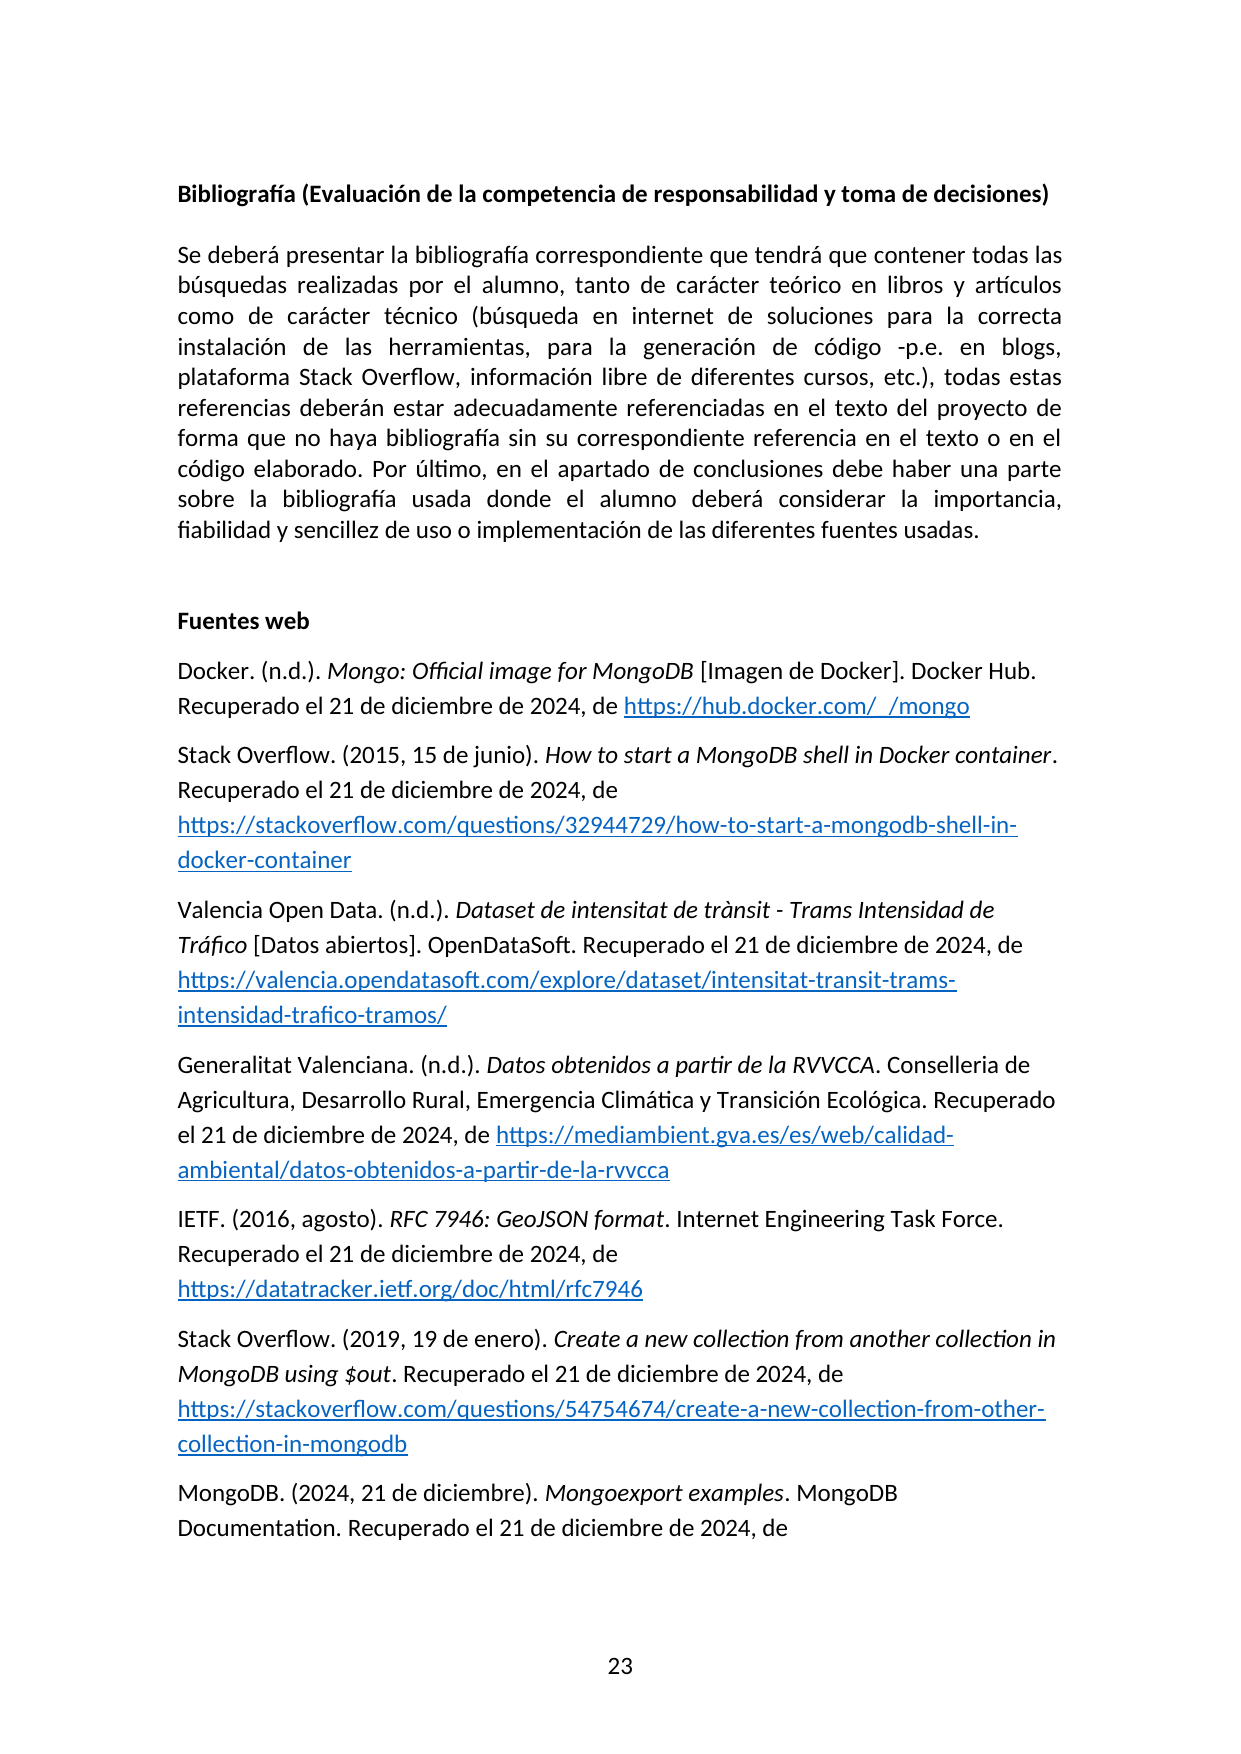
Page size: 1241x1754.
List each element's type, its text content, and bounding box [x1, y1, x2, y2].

text Stack Overflow. (2019, 19 de enero). Create a new collection from another collection in MongoDB using $out. Recuperado el 21 de diciembre de 2024, de https://stackoverflow.com/questions/54754674/create-a-new-collection-from-other-collection-in-mongodb [177, 1323, 1063, 1458]
text Bibliografía (Evaluación de la competencia de responsabilidad y toma de decisiones) [177, 178, 1063, 209]
text IETF. (2016, agosto). RFC 7946: GeoJSON format. Internet Engineering Task Force. Recuperado el 21 de diciembre de 2024, de https://datatracker.ietf.org/doc/html/rfc7946 [177, 1203, 1063, 1304]
text Fuentes web [177, 605, 1063, 636]
text Se deberá presentar la bibliografía correspondiente que tendrá que contener todas las búsquedas realizadas por el alumno, tanto de carácter teórico en libros y artículos como de carácter técnico (búsqueda en internet de soluciones para la correcta instalación de las herramientas, para la generación de código -p.e. en blogs, plataforma Stack Overflow, información libre de diferentes cursos, etc.), todas estas referencias deberán estar adecuadamente referenciadas en el texto del proyecto de forma que no haya bibliografía sin su correspondiente referencia en el texto o en el código elaborado. Por último, en el apartado de conclusiones debe haber una parte sobre la bibliografía usada donde el alumno deberá considerar la importancia, fiabilidad y sencillez de uso o implementación de las diferentes fuentes usadas. [177, 239, 1063, 544]
text Generalitat Valenciana. (n.d.). Datos obtenidos a partir de la RVVCCA. Conselleria de Agricultura, Desarrollo Rural, Emergencia Climática y Transición Ecológica. Recuperado el 21 de diciembre de 2024, de https://mediambient.gva.es/es/web/calidad-ambiental/datos-obtenidos-a-partir-de-la-rvvcca [177, 1049, 1063, 1184]
text Stack Overflow. (2015, 15 de junio). How to start a MongoDB shell in Docker container. Recuperado el 21 de diciembre de 2024, de https://stackoverflow.com/questions/32944729/how-to-start-a-mongodb-shell-in-docker-container [177, 739, 1063, 875]
text Valencia Open Data. (n.d.). Dataset de intensitat de trànsit - Trams Intensidad de Tráfico [Datos abiertos]. OpenDataSoft. Recuperado el 21 de diciembre de 2024, de https://valencia.opendatasoft.com/explore/dataset/intensitat-transit-trams-intensidad-trafico-tramos/ [177, 894, 1063, 1030]
text MongoDB. (2024, 21 de diciembre). Mongoexport examples. MongoDB Documentation. Recuperado el 21 de diciembre de 2024, de [177, 1477, 1063, 1543]
text Docker. (n.d.). Mongo: Official image for MongoDB [Imagen de Docker]. Docker Hub. Recuperado el 21 de diciembre de 2024, de https://hub.docker.com/_/mongo [177, 655, 1063, 721]
